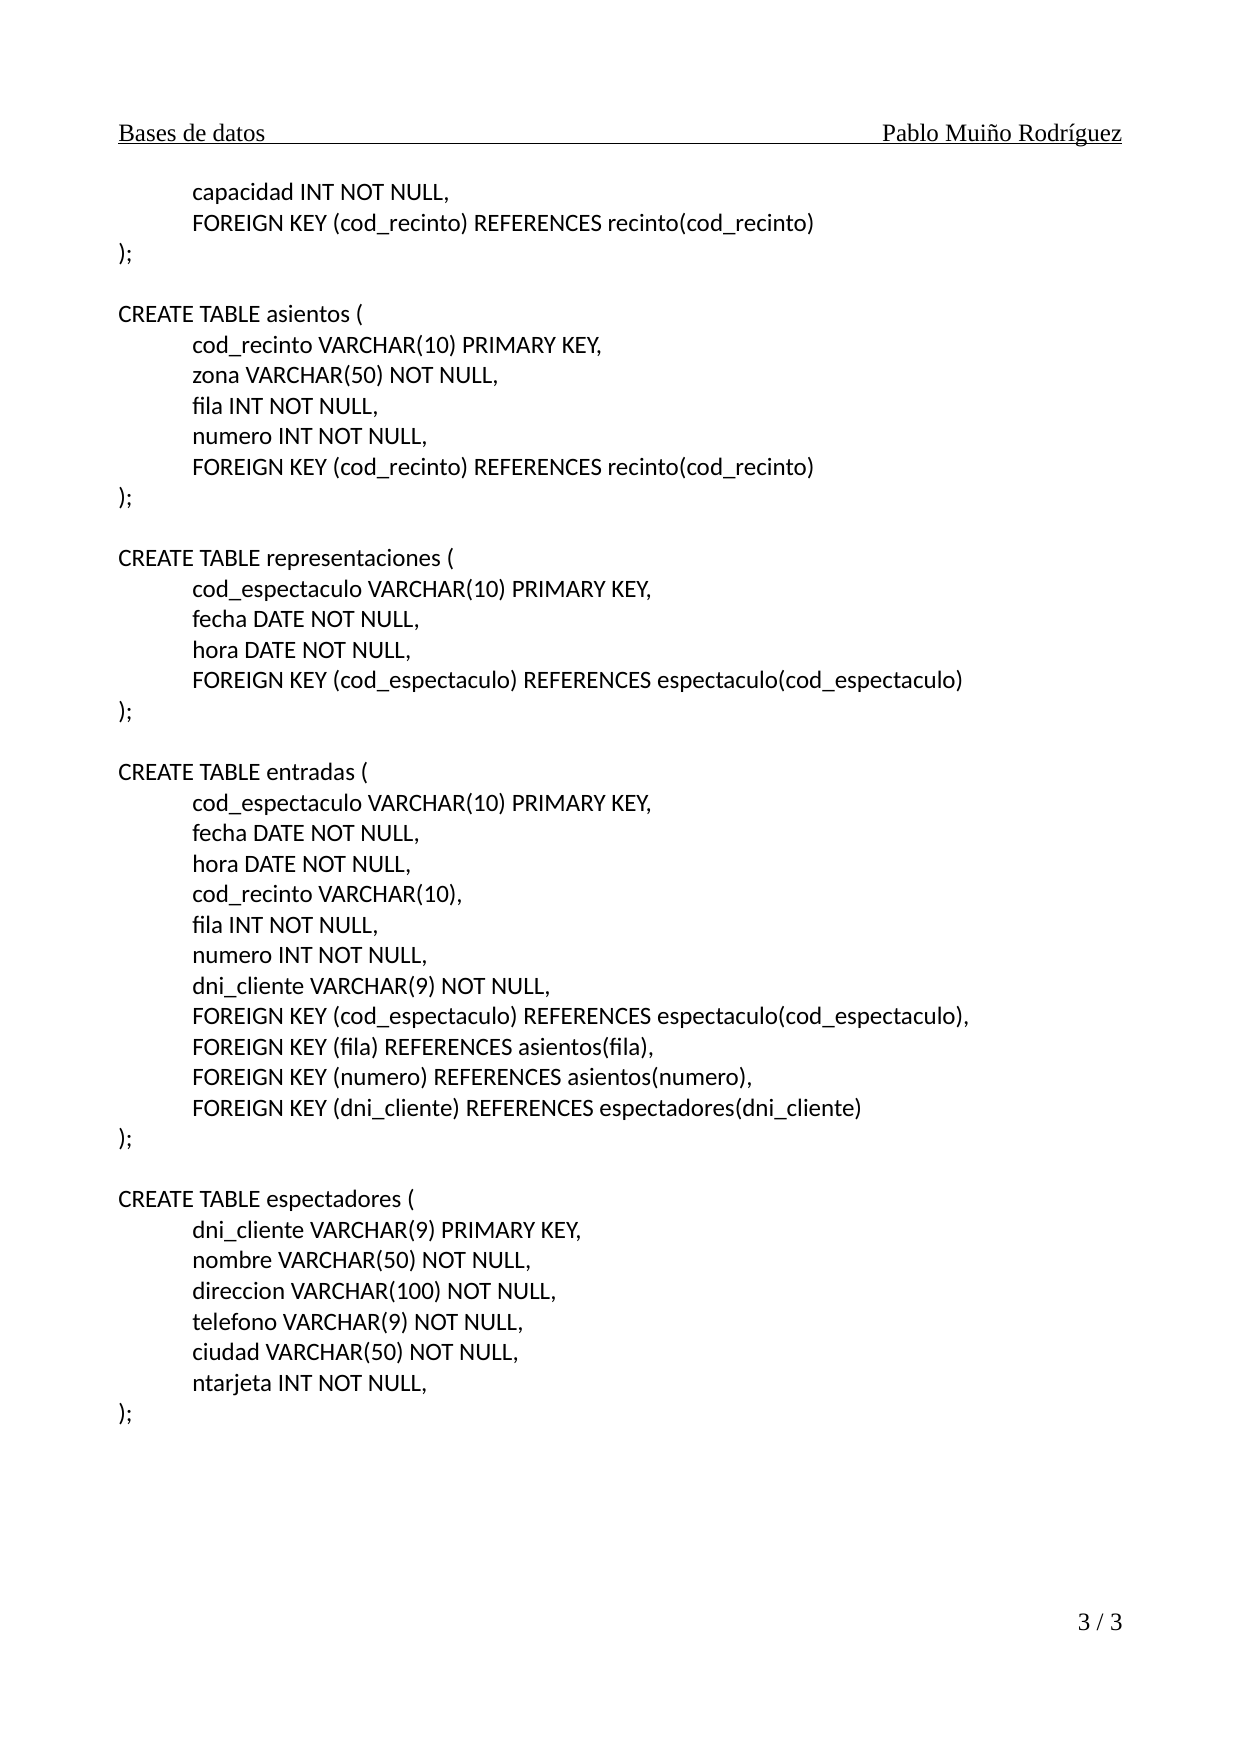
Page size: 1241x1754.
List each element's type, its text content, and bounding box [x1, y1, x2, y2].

text cod_espectaculo VARCHAR(10) PRIMARY KEY, [118, 573, 1122, 604]
text numero INT NOT NULL, [118, 421, 1122, 451]
text capacidad INT NOT NULL, [118, 176, 1122, 207]
text FOREIGN KEY (cod_recinto) REFERENCES recinto(cod_recinto) [118, 207, 1122, 237]
text telefono VARCHAR(9) NOT NULL, [118, 1306, 1122, 1336]
text CREATE TABLE representaciones ( [118, 543, 1122, 573]
text FOREIGN KEY (cod_espectaculo) REFERENCES espectaculo(cod_espectaculo) [118, 665, 1122, 695]
text ); [118, 695, 1122, 726]
text ntarjeta INT NOT NULL, [118, 1367, 1122, 1397]
text CREATE TABLE espectadores ( [118, 1183, 1122, 1214]
text hora DATE NOT NULL, [118, 848, 1122, 878]
text CREATE TABLE asientos ( [118, 298, 1122, 329]
text numero INT NOT NULL, [118, 939, 1122, 970]
text fila INT NOT NULL, [118, 390, 1122, 421]
text cod_recinto VARCHAR(10) PRIMARY KEY, [118, 329, 1122, 359]
text ); [118, 237, 1122, 268]
text FOREIGN KEY (dni_cliente) REFERENCES espectadores(dni_cliente) [118, 1092, 1122, 1122]
text dni_cliente VARCHAR(9) NOT NULL, [118, 970, 1122, 1000]
text ciudad VARCHAR(50) NOT NULL, [118, 1336, 1122, 1367]
text dni_cliente VARCHAR(9) PRIMARY KEY, [118, 1214, 1122, 1244]
text direccion VARCHAR(100) NOT NULL, [118, 1275, 1122, 1306]
text nombre VARCHAR(50) NOT NULL, [118, 1244, 1122, 1275]
text FOREIGN KEY (cod_espectaculo) REFERENCES espectaculo(cod_espectaculo), [118, 1000, 1122, 1031]
text hora DATE NOT NULL, [118, 634, 1122, 665]
text FOREIGN KEY (fila) REFERENCES asientos(fila), [118, 1031, 1122, 1061]
text CREATE TABLE entradas ( [118, 756, 1122, 787]
text FOREIGN KEY (cod_recinto) REFERENCES recinto(cod_recinto) [118, 451, 1122, 482]
text FOREIGN KEY (numero) REFERENCES asientos(numero), [118, 1061, 1122, 1092]
text cod_recinto VARCHAR(10), [118, 878, 1122, 909]
text fecha DATE NOT NULL, [118, 604, 1122, 634]
text cod_espectaculo VARCHAR(10) PRIMARY KEY, [118, 787, 1122, 817]
text fecha DATE NOT NULL, [118, 817, 1122, 848]
text ); [118, 482, 1122, 512]
text ); [118, 1397, 1122, 1428]
text fila INT NOT NULL, [118, 909, 1122, 939]
text ); [118, 1122, 1122, 1153]
text zona VARCHAR(50) NOT NULL, [118, 359, 1122, 390]
